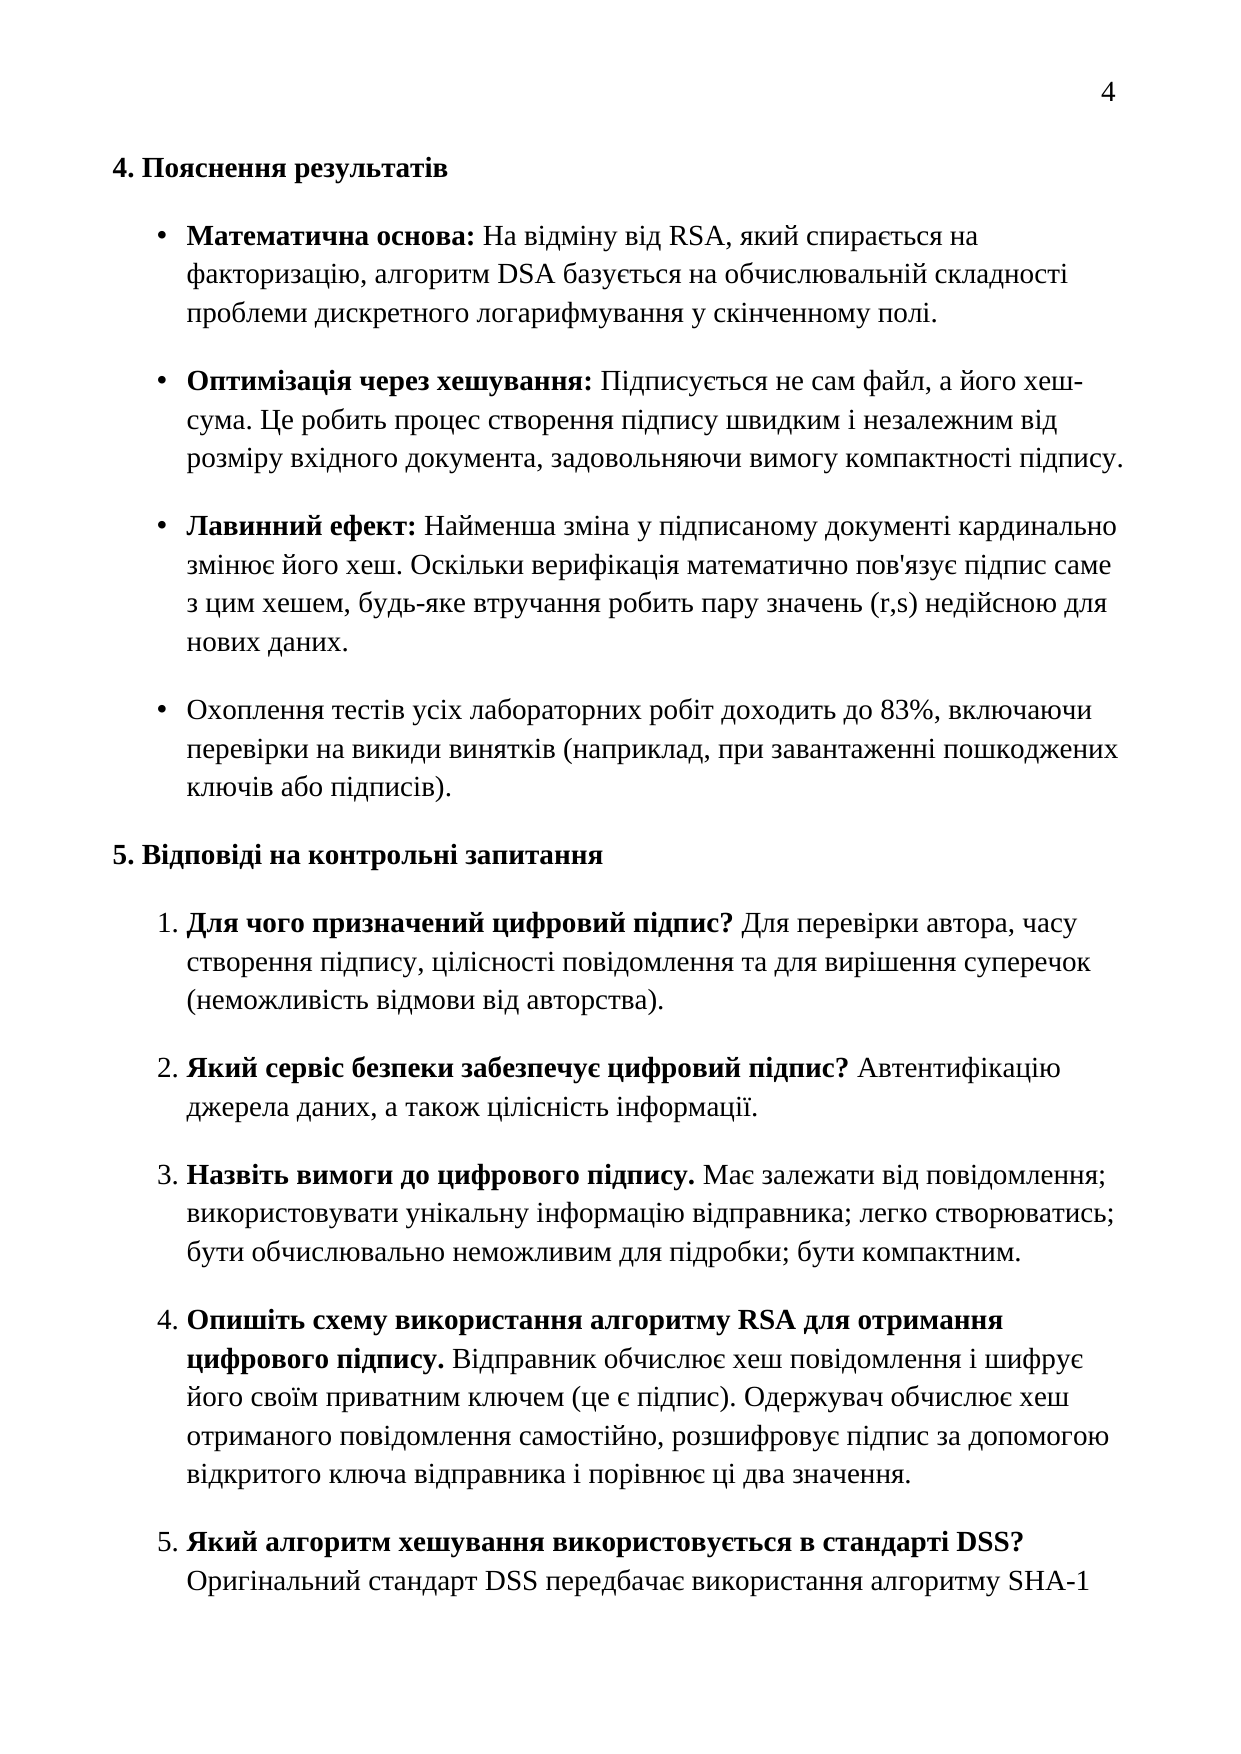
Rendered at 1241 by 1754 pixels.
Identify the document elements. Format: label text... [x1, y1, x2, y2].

list Математична основа: На відміну від RSA, який спирається на факторизацію, алгоритм DSA базується на обчислювальній складності проблеми дискретного логарифмування у скінченному полі. [157, 218, 1128, 329]
list Який сервіс безпеки забезпечує цифровий підпис? Автентифікацію джерела даних, а також цілісність інформації. [157, 1051, 1128, 1123]
list Оптимізація через хешування: Підписується не сам файл, а його хеш-сума. Це робить процес створення підпису швидким і незалежним від розміру вхідного документа, задовольняючи вимогу компактності підпису. [157, 363, 1128, 474]
text 5. Відповіді на контрольні запитання [112, 837, 1128, 871]
list Який алгоритм хешування використовується в стандарті DSS? Оригінальний стандарт DSS передбачає використання алгоритму SHA-1 [157, 1524, 1128, 1596]
list Лавинний ефект: Найменша зміна у підписаному документі кардинально змінює його хеш. Оскільки верифікація математично пов'язує підпис саме з цим хешем, будь-яке втручання робить пару значень (r,s) недійсною для нових даних. [157, 508, 1128, 658]
text 4. Пояснення результатів [112, 150, 1128, 183]
list Назвіть вимоги до цифрового підпису. Має залежати від повідомлення; використовувати унікальну інформацію відправника; легко створюватись; бути обчислювально неможливим для підробки; бути компактним. [157, 1157, 1128, 1268]
list Охоплення тестів усіх лабораторних робіт доходить до 83%, включаючи перевірки на викиди винятків (наприклад, при завантаженні пошкоджених ключів або підписів). [157, 692, 1128, 803]
list Опишіть схему використання алгоритму RSA для отримання цифрового підпису. Відправник обчислює хеш повідомлення і шифрує його своїм приватним ключем (це є підпис). Одержувач обчислює хеш отриманого повідомлення самостійно, розшифровує підпис за допомогою відкритого ключа відправника і порівнює ці два значення. [157, 1302, 1128, 1490]
list Для чого призначений цифровий підпис? Для перевірки автора, часу створення підпису, цілісності повідомлення та для вирішення суперечок (неможливість відмови від авторства). [157, 905, 1128, 1016]
